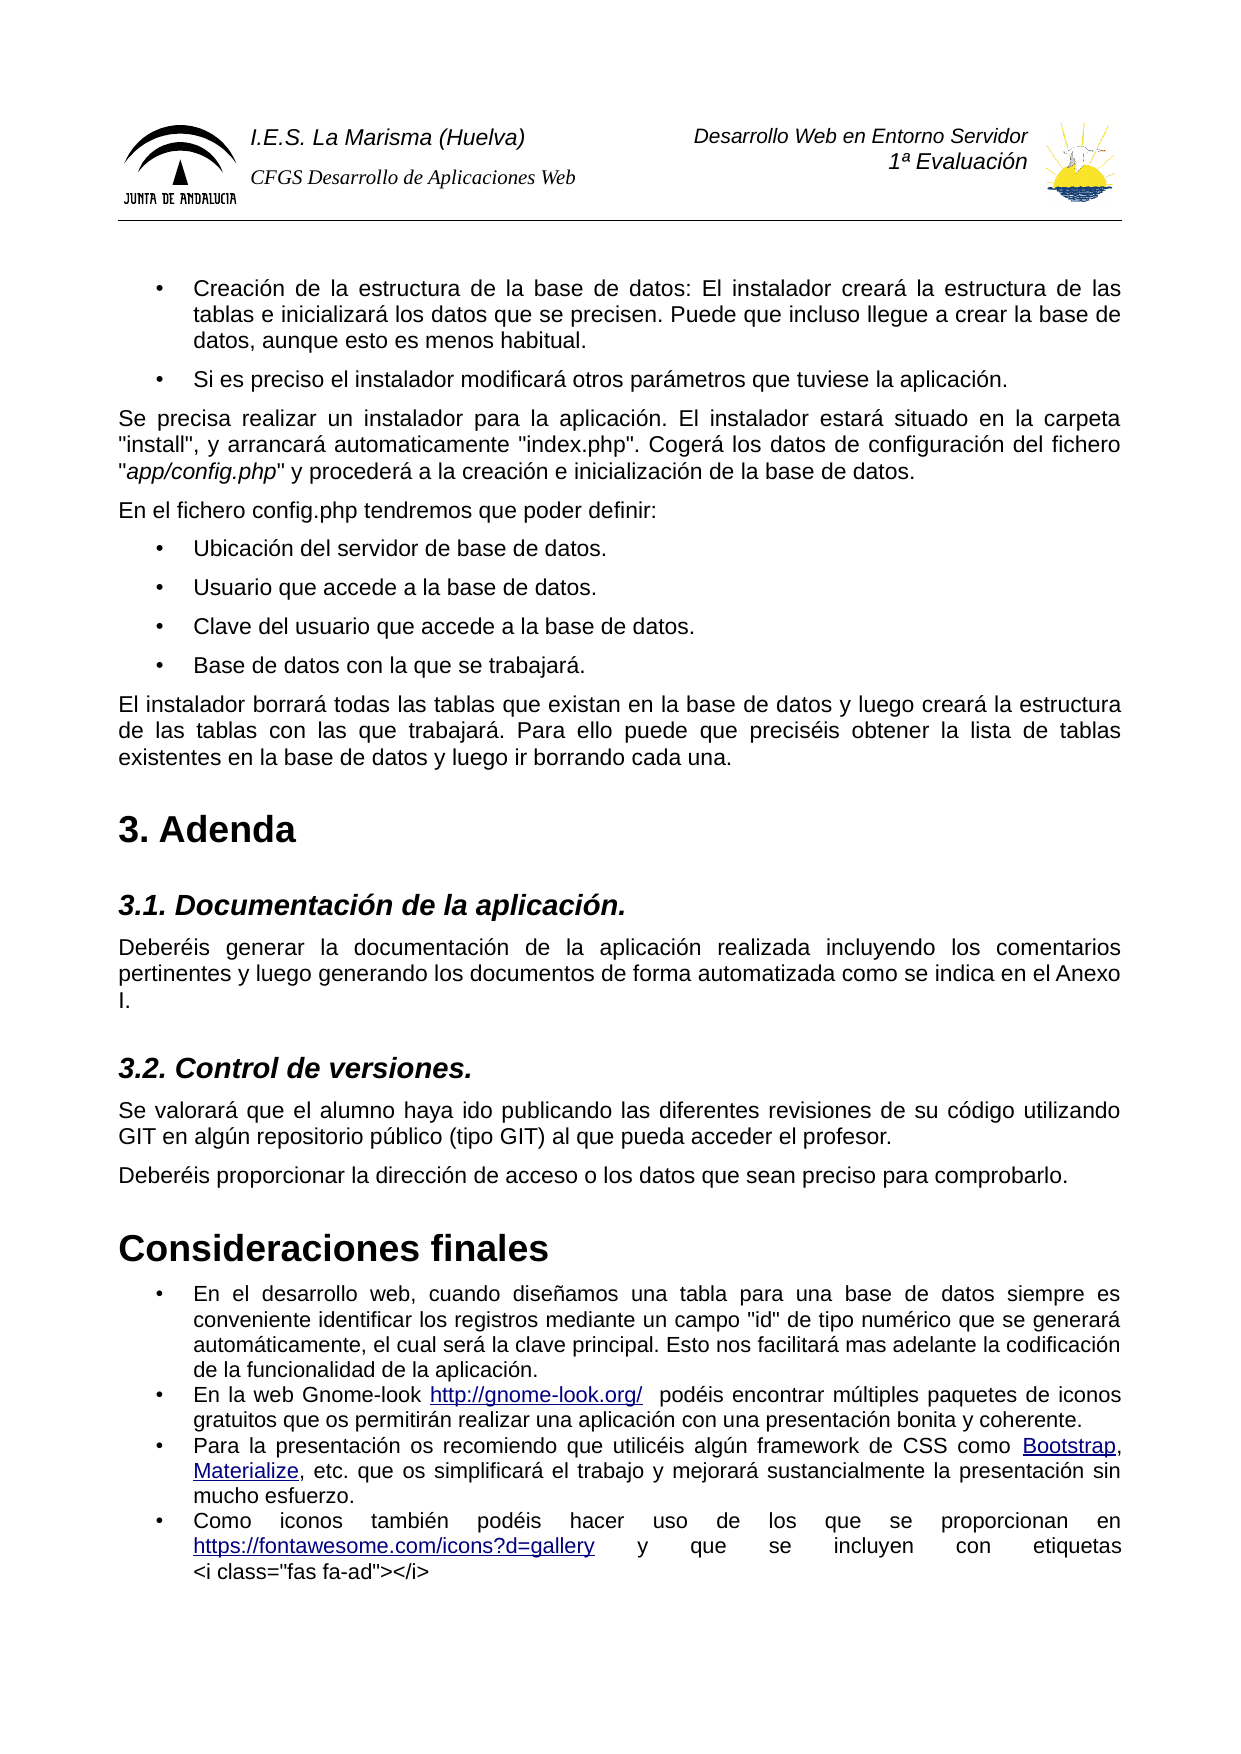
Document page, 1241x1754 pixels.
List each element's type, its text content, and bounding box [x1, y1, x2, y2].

text Se precisa realizar un instalador para la aplicación. El instalador estará situado en la carpeta "install", y arrancará automaticamente "index.php". Cogerá los datos de configuración del fichero "app/config.php" y procederá a la creación e inicialización de la base de datos. [118, 405, 1122, 484]
text El instalador borrará todas las tablas que existan en la base de datos y luego creará la estructura de las tablas con las que trabajará. Para ello puede que preciséis obtener la lista de tablas existentes en la base de datos y luego ir borrando cada una. [118, 691, 1122, 770]
list Ubicación del servidor de base de datos. [156, 535, 1122, 562]
subtitle 3. Adenda [118, 807, 1122, 851]
picture [1044, 121, 1115, 205]
list Base de datos con la que se trabajará. [156, 652, 1122, 678]
text Deberéis proporcionar la dirección de acceso o los datos que sean preciso para comprobarlo. [118, 1162, 1122, 1188]
list Clave del usuario que accede a la base de datos. [156, 613, 1122, 639]
subtitle 3.1. Documentación de la aplicación. [118, 888, 1122, 922]
text En el fichero config.php tendremos que poder definir: [118, 497, 1122, 523]
subtitle 3.2. Control de versiones. [118, 1051, 1122, 1084]
list Para la presentación os recomiendo que utilicéis algún framework de CSS como Bootstrap, Materialize, etc. que os simplificará el trabajo y mejorará sustancialmente la presentación sin mucho esfuerzo. [156, 1433, 1122, 1508]
list En la web Gnome-look http://gnome-look.org/ podéis encontrar múltiples paquetes de iconos gratuitos que os permitirán realizar una aplicación con una presentación bonita y coherente. [156, 1382, 1122, 1433]
list En el desarrollo web, cuando diseñamos una tabla para una base de datos siempre es conveniente identificar los registros mediante un campo "id" de tipo numérico que se generará automáticamente, el cual será la clave principal. Esto nos facilitará mas adelante la codificación de la funcionalidad de la aplicación. [156, 1281, 1122, 1382]
list Creación de la estructura de la base de datos: El instalador creará la estructura de las tablas e inicializará los datos que se precisen. Puede que incluso llegue a crear la base de datos, aunque esto es menos habitual. [156, 274, 1122, 354]
list Como iconos también podéis hacer uso de los que se proporcionan en https://fontawesome.com/icons?d=gallery y que se incluyen con etiquetas <i class="fas fa-ad"></i> [156, 1508, 1122, 1584]
list Usuario que accede a la base de datos. [156, 574, 1122, 601]
text Se valorará que el alumno haya ido publicando las diferentes revisiones de su código utilizando GIT en algún repositorio público (tipo GIT) al que pueda acceder el profesor. [118, 1097, 1122, 1149]
text Deberéis generar la documentación de la aplicación realizada incluyendo los comentarios pertinentes y luego generando los documentos de forma automatizada como se indica en el Anexo I. [118, 934, 1122, 1013]
subtitle Consideraciones finales [118, 1226, 1122, 1269]
list Si es preciso el instalador modificará otros parámetros que tuviese la aplicación. [156, 366, 1122, 392]
